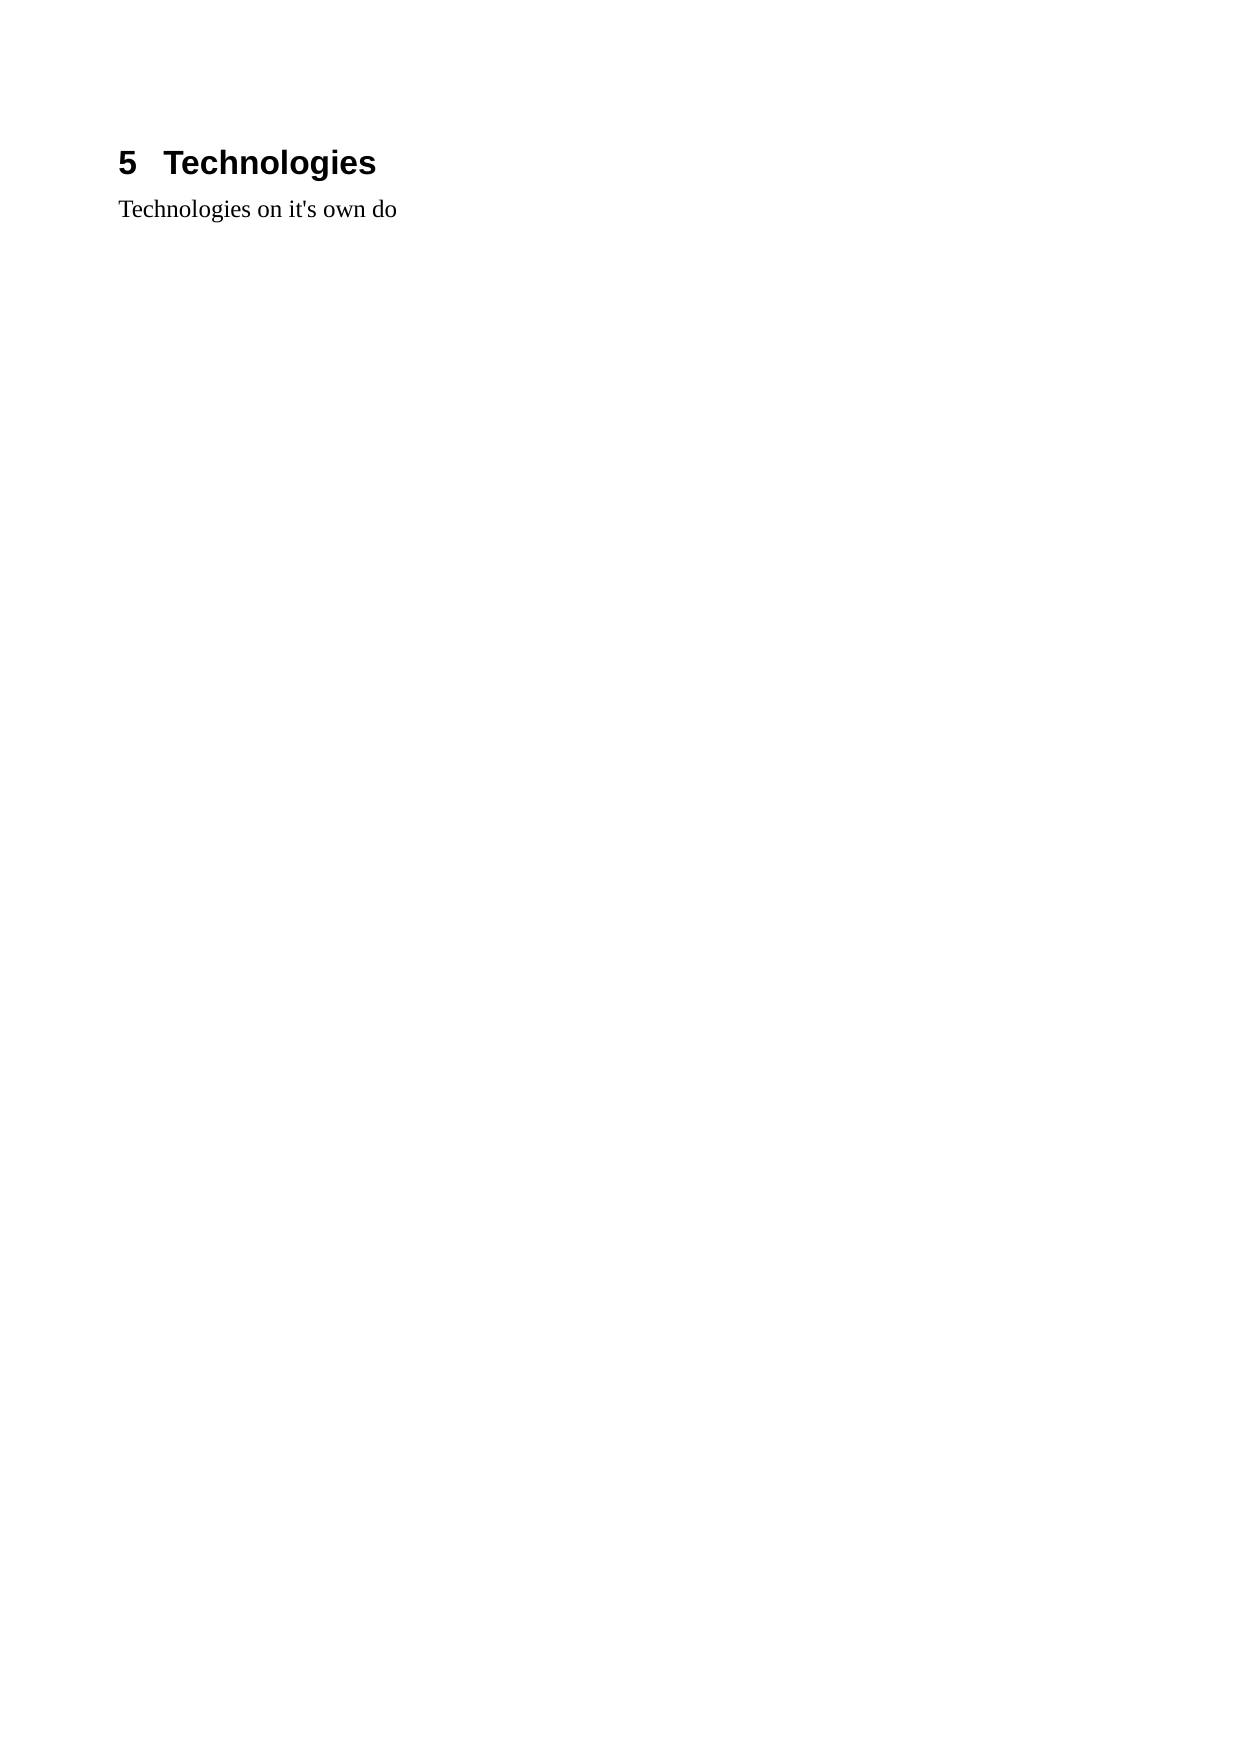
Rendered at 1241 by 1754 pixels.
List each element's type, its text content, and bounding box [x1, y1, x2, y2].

text Technologies on it's own do [118, 194, 1122, 223]
subtitle Technologies [118, 143, 1122, 182]
